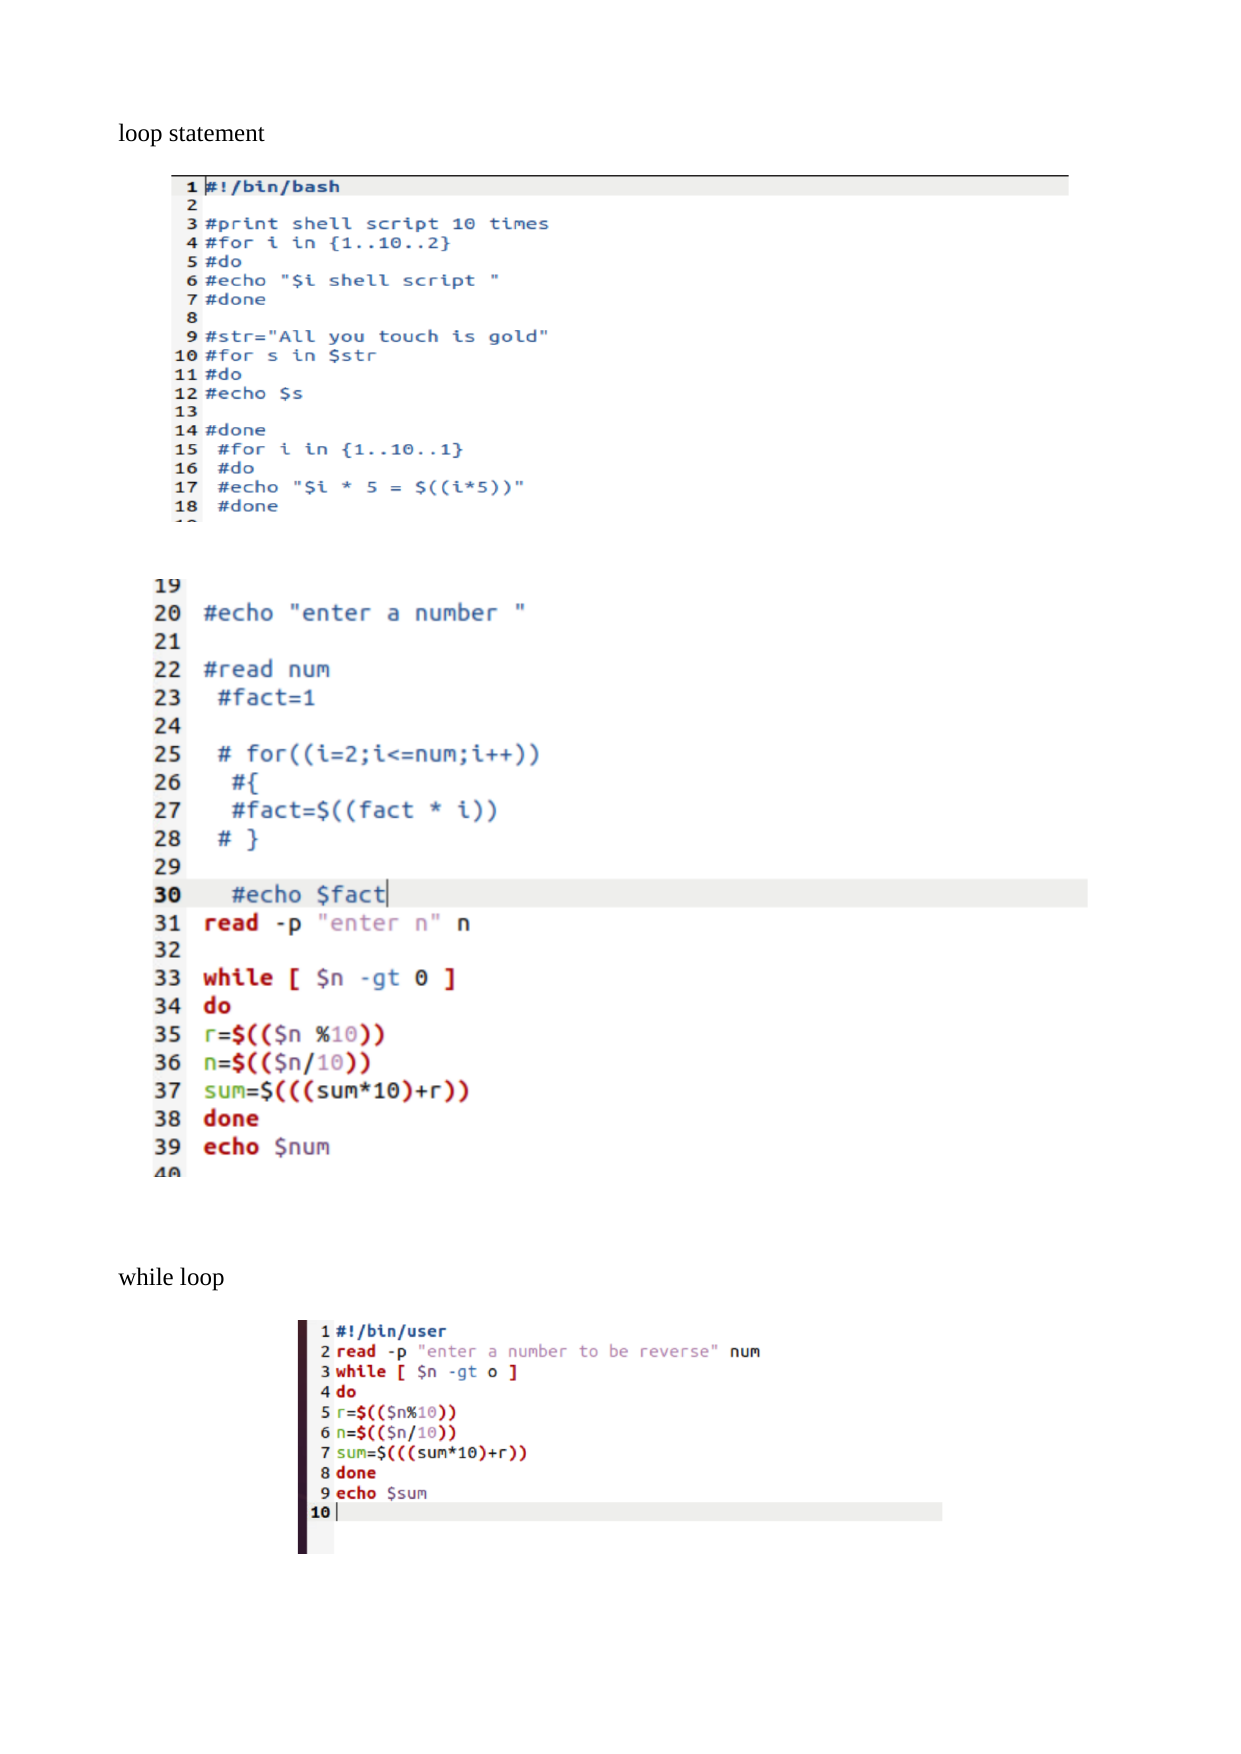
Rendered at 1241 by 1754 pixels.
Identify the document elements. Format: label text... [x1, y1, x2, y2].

picture [152, 579, 1088, 1177]
picture [297, 1320, 943, 1554]
text loop statement [118, 118, 1122, 147]
picture [171, 175, 1069, 522]
text while loop [118, 1262, 1122, 1291]
